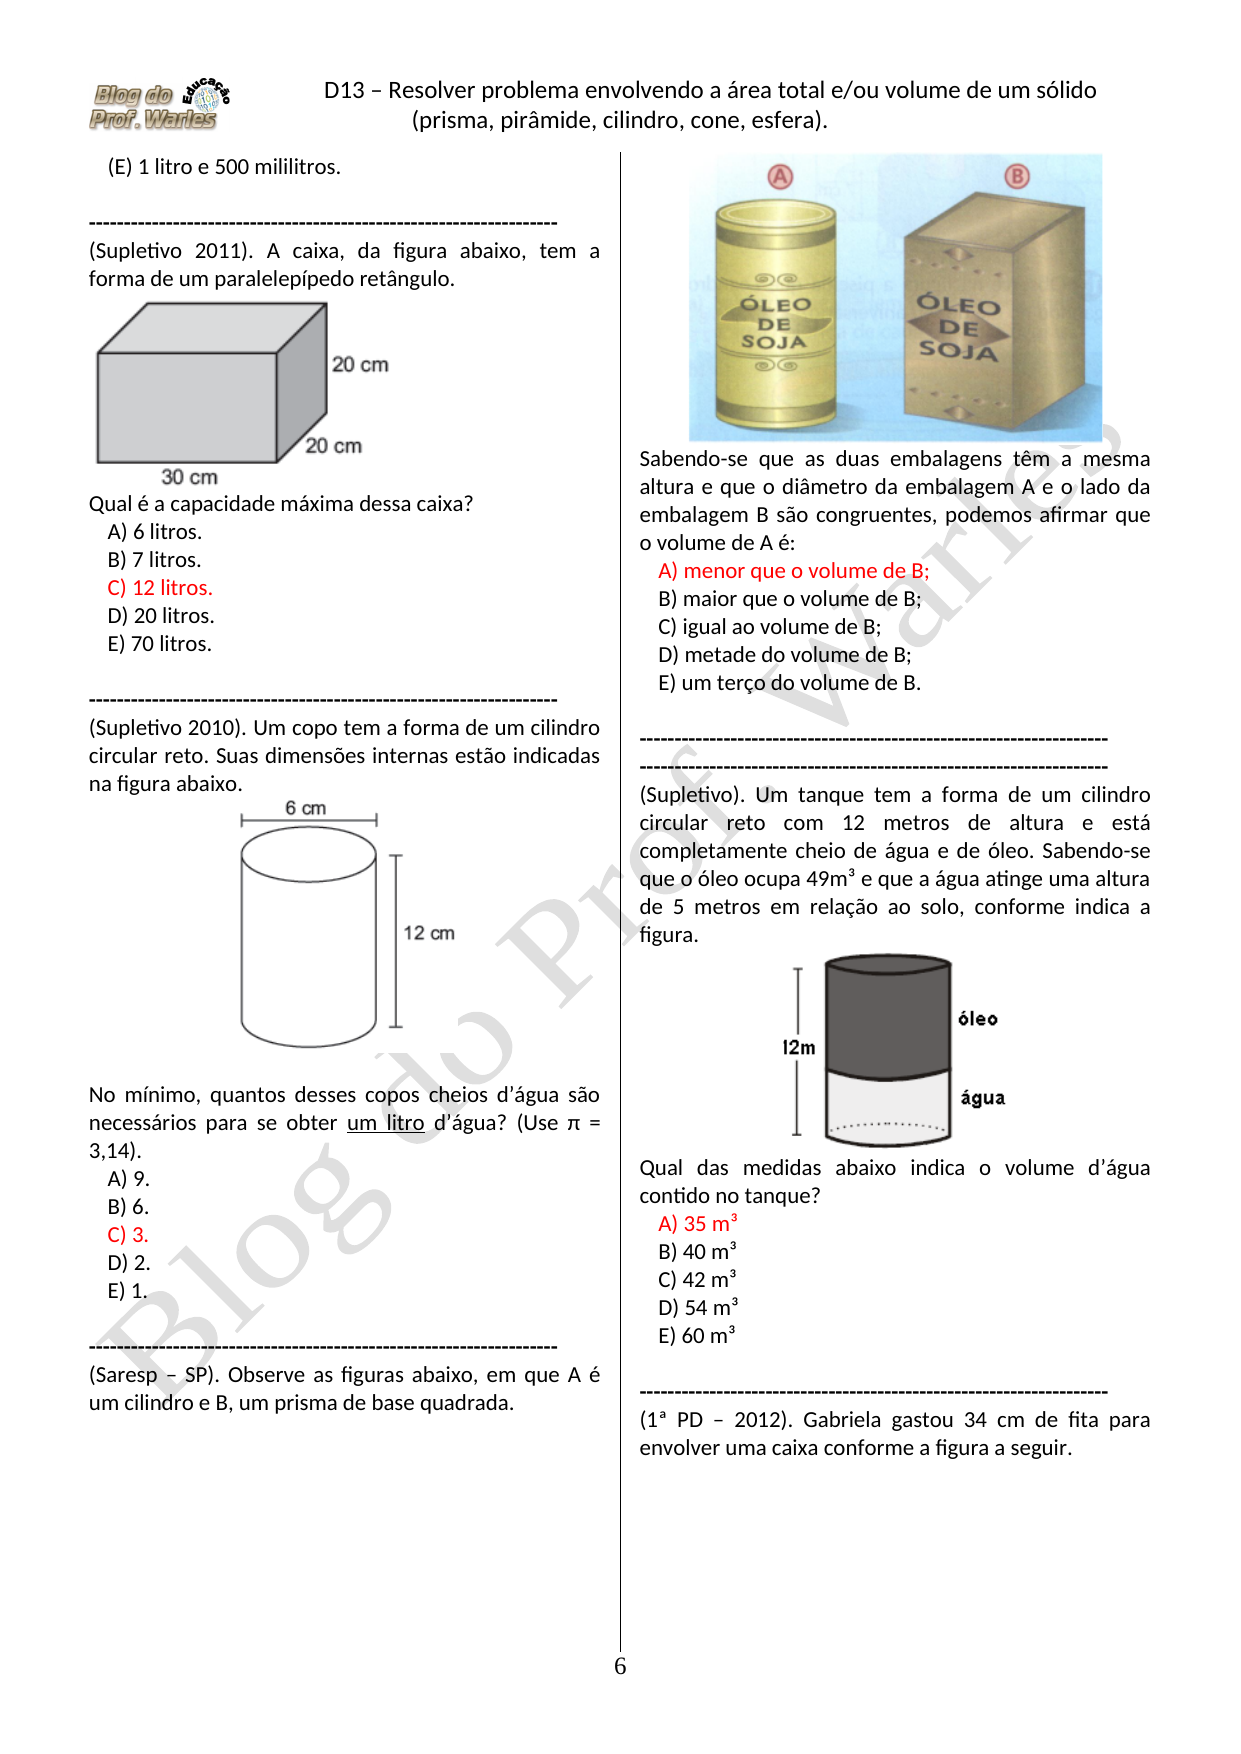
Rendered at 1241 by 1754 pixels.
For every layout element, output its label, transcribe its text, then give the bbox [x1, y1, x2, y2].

text D) metade do volume de B; [875, 640, 1152, 668]
text Sabendo-se que as duas embalagens têm a mesma altura e que o diâmetro da embalagem A e o lado da embalagem B são congruentes, podemos afirmar que o volume de A é: [639, 444, 1152, 556]
text [352, 1203, 382, 1220]
picture [232, 797, 458, 1052]
text ------------------------------------------------------------------- [639, 724, 1152, 752]
picture [783, 948, 1008, 1153]
text ------------------------------------------------------------------- [678, 752, 1152, 780]
text B; [863, 612, 905, 640]
text [344, 1220, 380, 1245]
picture [688, 152, 1103, 444]
text A) menor que o volume de B; [658, 556, 960, 584]
text A) 35 m³ [658, 1209, 1152, 1237]
text Qual é a capacidade máxima dessa caixa? [89, 489, 601, 517]
text B) maior que o volume de B; [658, 584, 854, 612]
text D) 2. [107, 1248, 197, 1276]
text E) um terço do volume de B. [829, 668, 1152, 696]
text D) 54 m³ [658, 1293, 1152, 1321]
text [307, 1192, 338, 1203]
text [246, 1225, 295, 1248]
text B) 40 m³ [658, 1237, 1152, 1265]
text [291, 1220, 338, 1248]
text ------------------------------------------------------------------- [89, 685, 601, 713]
text E) 70 litros. [107, 629, 601, 657]
text A) 6 litros. [107, 517, 601, 545]
picture [88, 292, 400, 489]
text (Supletivo). Um tanque tem a forma de um cilindro circular reto com 12 metros de altura e está completamente cheio de água e de óleo. Sabendo-se que o óleo ocupa 49m³ e que a água atinge uma altura de 5 metros em relação ao solo, conforme indica a figura. [639, 780, 1152, 948]
text D) 20 litros. [107, 601, 601, 629]
text B) maior que o volume de B; [889, 585, 918, 612]
text C) igual ao volume de [658, 612, 865, 640]
text [329, 1192, 363, 1219]
text [954, 556, 1152, 584]
text [366, 1220, 601, 1248]
text D) metade do volume de B; [658, 640, 818, 668]
text No mínimo, quantos desses copos cheios d’água são necessários para se obter um litro d’água? (Use π = 3,14). [89, 1080, 601, 1164]
text ------------------------------------------------------------------- [89, 208, 601, 236]
text B) maior que o volume de B; [855, 584, 891, 612]
text C) 12 litros. [107, 573, 601, 601]
text B) maior que o volume de B; [928, 584, 1152, 612]
text ------------------------------------------------------------------- [639, 1377, 1152, 1405]
text [298, 1248, 601, 1276]
picture [88, 77, 230, 132]
text E) um terço do volume de B. [770, 668, 829, 696]
text [344, 1164, 601, 1192]
text [934, 612, 1152, 640]
text Qual das medidas abaixo indica o volume d’água contido no tanque? [639, 1153, 1152, 1209]
text [218, 1276, 601, 1304]
text E) um terço do volume de B. [658, 668, 771, 696]
text C) 3. [107, 1220, 256, 1248]
text E) 60 m³ [658, 1321, 1152, 1349]
text ------------------------------------------------------------------- [151, 1332, 204, 1360]
text (E) 1 litro e 500 mililitros. [107, 152, 601, 180]
text A) 9. [107, 1164, 311, 1192]
text D) metade do volume de B; [821, 640, 870, 658]
text [385, 1192, 601, 1220]
text B) 7 litros. [107, 545, 601, 573]
text (Supletivo 2011). A caixa, da figura abaixo, tem a forma de um paralelepípedo retângulo. [89, 236, 601, 292]
text C) 42 m³ [658, 1265, 1152, 1293]
text (Saresp – SP). Observe as figuras abaixo, em que A é um cilindro e B, um prisma de base quadrada. [89, 1360, 601, 1416]
text B) 6. [107, 1192, 323, 1220]
text [304, 1169, 339, 1192]
text E) 1. [107, 1276, 225, 1304]
text [190, 1248, 247, 1276]
text ------------------------------------------------------------------- [210, 1332, 601, 1360]
text [909, 612, 939, 635]
text (Supletivo 2010). Um copo tem a forma de um cilindro circular reto. Suas dimensões internas estão indicadas na figura abaixo. [89, 713, 601, 797]
text [247, 1248, 299, 1276]
text (1ª PD – 2012). Gabriela gastou 34 cm de fita para envolver uma caixa conforme a figura a seguir. [639, 1405, 1152, 1461]
